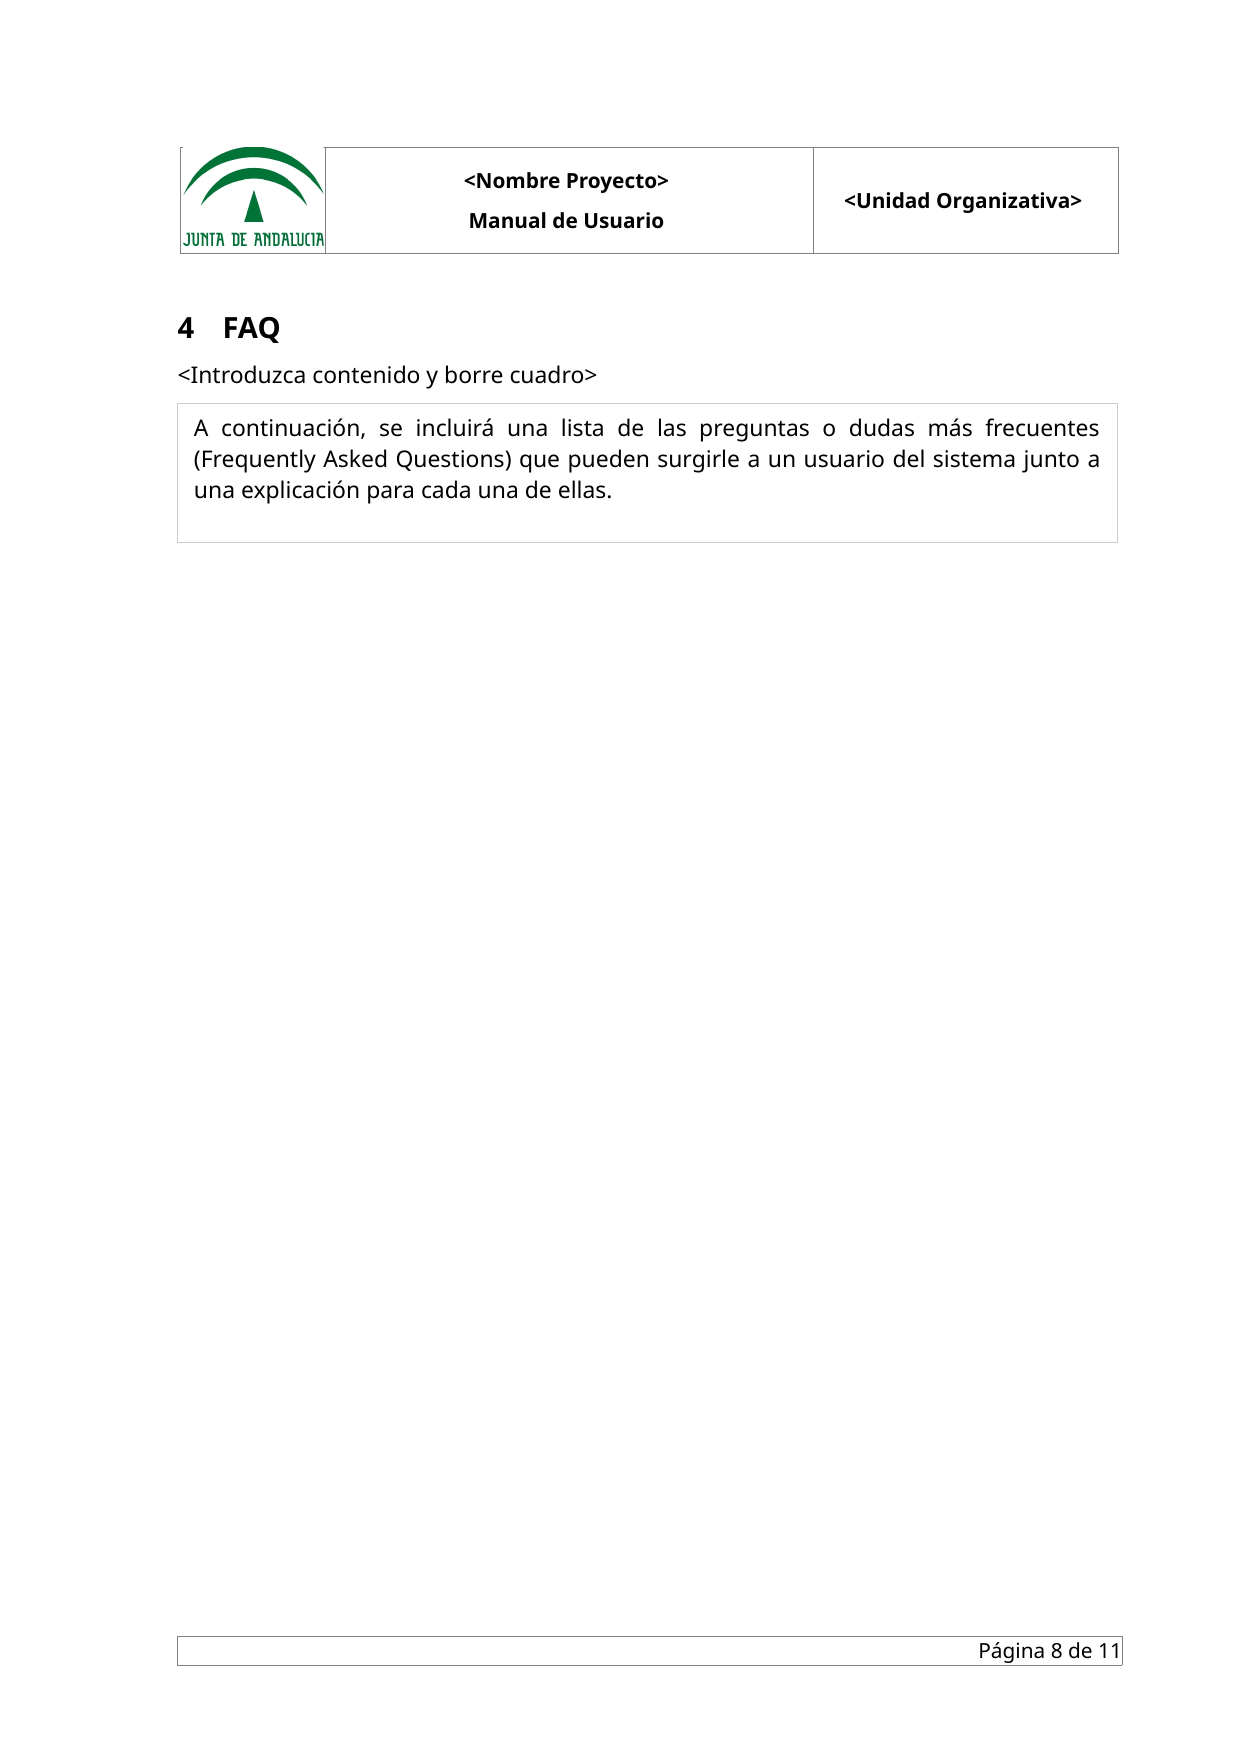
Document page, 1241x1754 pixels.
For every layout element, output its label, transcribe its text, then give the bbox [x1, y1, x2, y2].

subtitle FAQ [177, 307, 1122, 347]
text A continuación, se incluirá una lista de las preguntas o dudas más frecuentes (Frequently Asked Questions) que pueden surgirle a un usuario del sistema junto a una explicación para cada una de ellas. [194, 412, 1101, 506]
text <Introduzca contenido y borre cuadro> [177, 359, 1122, 390]
